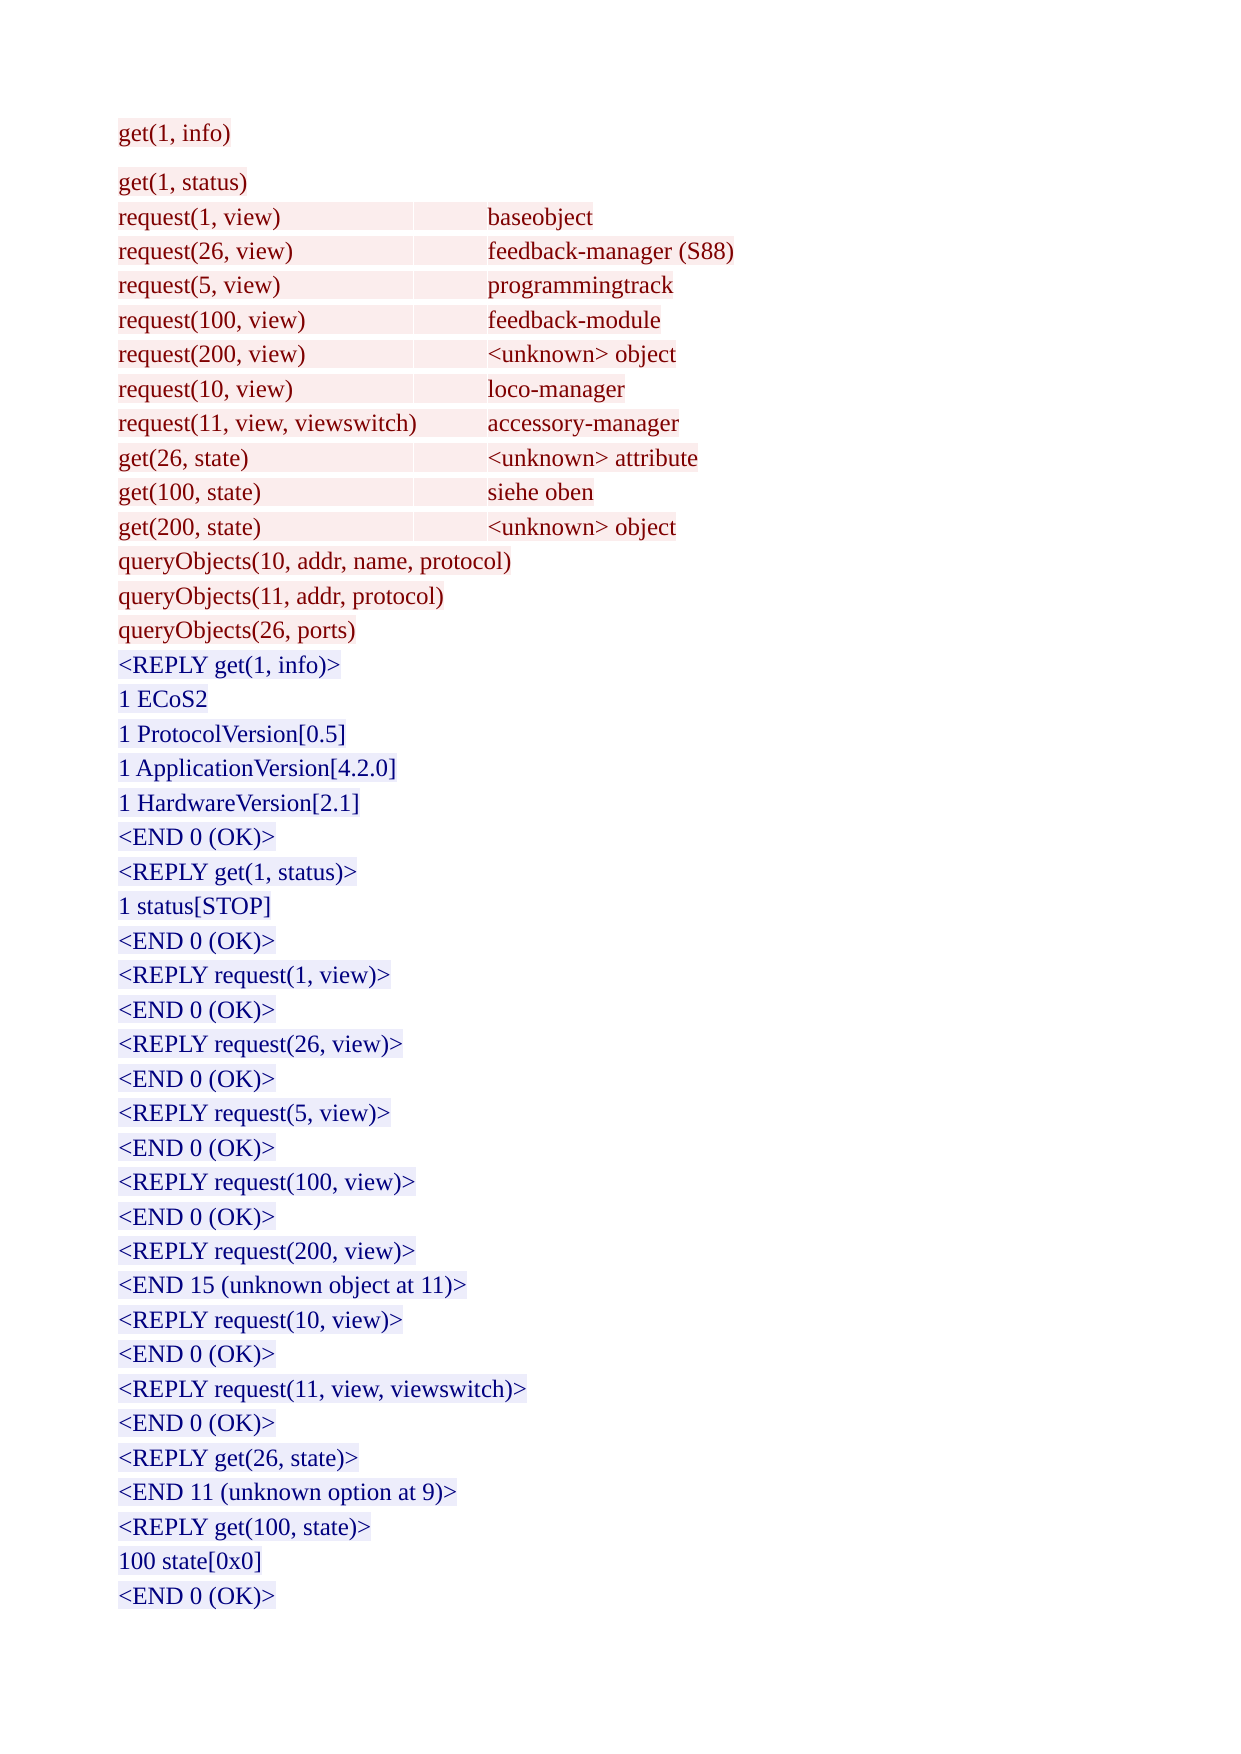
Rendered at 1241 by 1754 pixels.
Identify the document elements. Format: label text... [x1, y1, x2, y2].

text <END 15 (unknown object at 11)> [118, 1271, 1122, 1299]
text <REPLY request(5, view)> [118, 1098, 1122, 1127]
text get(200, state) <unknown> object [118, 512, 1122, 541]
text <REPLY get(100, state)> [118, 1512, 1122, 1541]
text <REPLY request(26, view)> [118, 1029, 1122, 1058]
text <END 0 (OK)> [118, 926, 1122, 954]
text <END 0 (OK)> [118, 1064, 1122, 1092]
text <REPLY request(200, view)> [118, 1236, 1122, 1265]
text <REPLY get(1, status)> [118, 857, 1122, 886]
text get(1, info) [118, 118, 1122, 147]
text 1 HardwareVersion[2.1] [118, 788, 1122, 817]
text <END 0 (OK)> [118, 1133, 1122, 1161]
text request(5, view) programmingtrack [118, 271, 1122, 299]
text queryObjects(10, addr, name, protocol) [118, 546, 1122, 575]
text <REPLY request(100, view)> [118, 1167, 1122, 1196]
text get(26, state) <unknown> attribute [118, 443, 1122, 472]
text <END 0 (OK)> [118, 1339, 1122, 1368]
text queryObjects(26, ports) [118, 615, 1122, 644]
text 1 ECoS2 [118, 684, 1122, 713]
text <REPLY request(10, view)> [118, 1305, 1122, 1334]
text <END 0 (OK)> [118, 822, 1122, 851]
text <REPLY get(1, info)> [118, 650, 1122, 679]
text get(100, state) siehe oben [118, 477, 1122, 506]
text <END 0 (OK)> [118, 995, 1122, 1023]
text <END 0 (OK)> [118, 1581, 1122, 1609]
text 100 state[0x0] [118, 1546, 1122, 1575]
text get(1, status) [118, 167, 1122, 196]
text 1 status[STOP] [118, 891, 1122, 920]
text <REPLY request(11, view, viewswitch)> [118, 1374, 1122, 1403]
text request(1, view) baseobject [118, 202, 1122, 230]
text queryObjects(11, addr, protocol) [118, 581, 1122, 610]
text <END 0 (OK)> [118, 1408, 1122, 1437]
text request(100, view) feedback-module [118, 305, 1122, 334]
text <REPLY request(1, view)> [118, 960, 1122, 989]
text request(26, view) feedback-manager (S88) [118, 236, 1122, 265]
text <REPLY get(26, state)> [118, 1443, 1122, 1472]
text request(10, view) loco-manager [118, 374, 1122, 403]
text 1 ApplicationVersion[4.2.0] [118, 753, 1122, 782]
text request(11, view, viewswitch) accessory-manager [118, 408, 1122, 437]
text 1 ProtocolVersion[0.5] [118, 719, 1122, 748]
text request(200, view) <unknown> object [118, 339, 1122, 368]
text <END 0 (OK)> [118, 1202, 1122, 1230]
text <END 11 (unknown option at 9)> [118, 1477, 1122, 1506]
